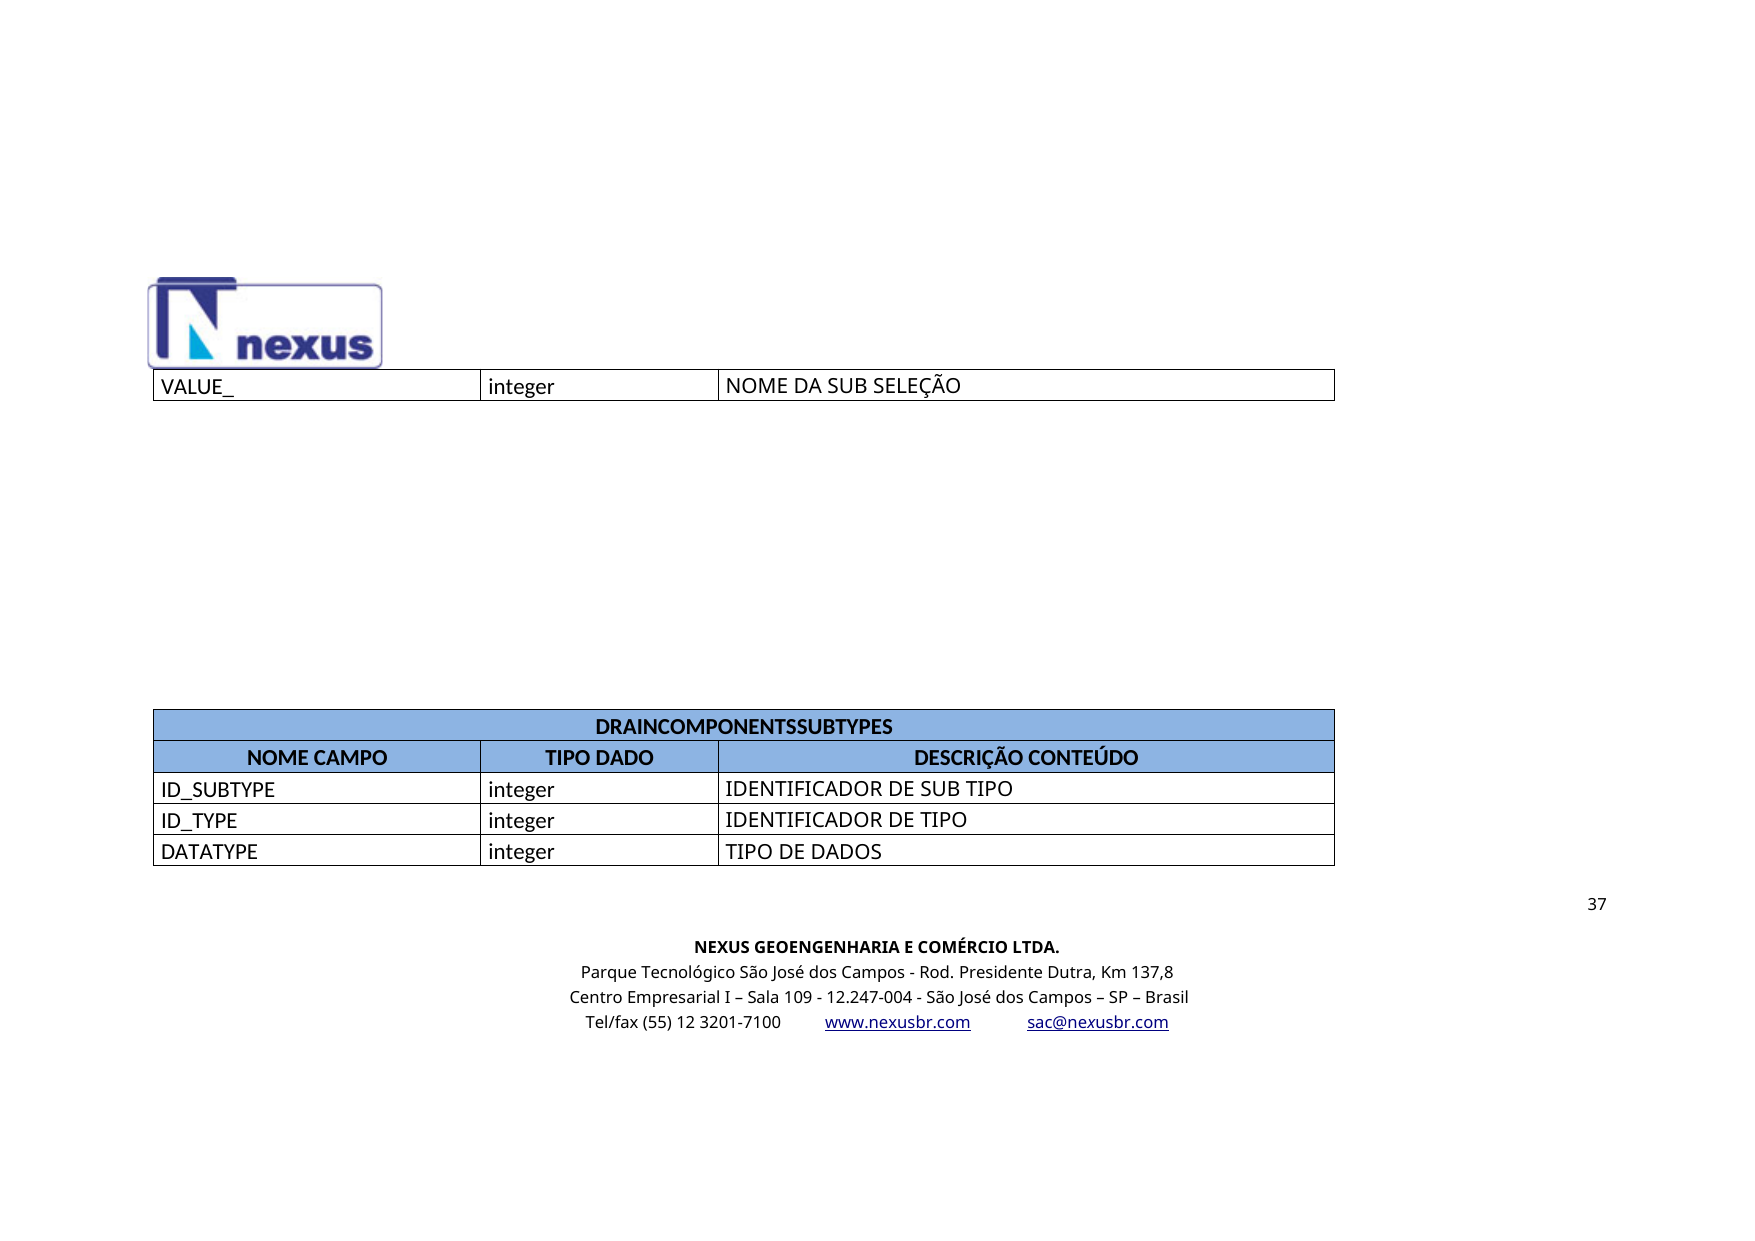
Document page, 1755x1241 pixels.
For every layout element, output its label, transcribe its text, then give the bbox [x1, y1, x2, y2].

table_cell DRAINCOMPONENTSSUBTYPES [154, 710, 1334, 740]
table_cell DESCRIÇÃO CONTEÚDO [719, 741, 1334, 772]
table_cell [718, 401, 1335, 709]
table_cell integer [481, 835, 718, 865]
table_cell NOME CAMPO [154, 741, 480, 772]
table_cell DATATYPE [154, 835, 480, 865]
table_cell TIPO DADO [481, 741, 718, 772]
table_cell integer [481, 804, 718, 834]
table_cell IDENTIFICADOR DE SUB TIPO [719, 773, 1334, 803]
table_cell [481, 401, 718, 709]
table_cell TIPO DE DADOS [719, 835, 1334, 865]
table_cell IDENTIFICADOR DE TIPO [719, 804, 1334, 834]
table_cell NOME DA SUB SELEÇÃO [719, 370, 1334, 400]
table_cell [154, 401, 481, 709]
table_cell ID_TYPE [154, 804, 480, 834]
table_cell VALUE_ [154, 370, 480, 400]
table_cell integer [481, 370, 718, 400]
table_cell ID_SUBTYPE [154, 773, 480, 803]
table_cell integer [481, 773, 718, 803]
